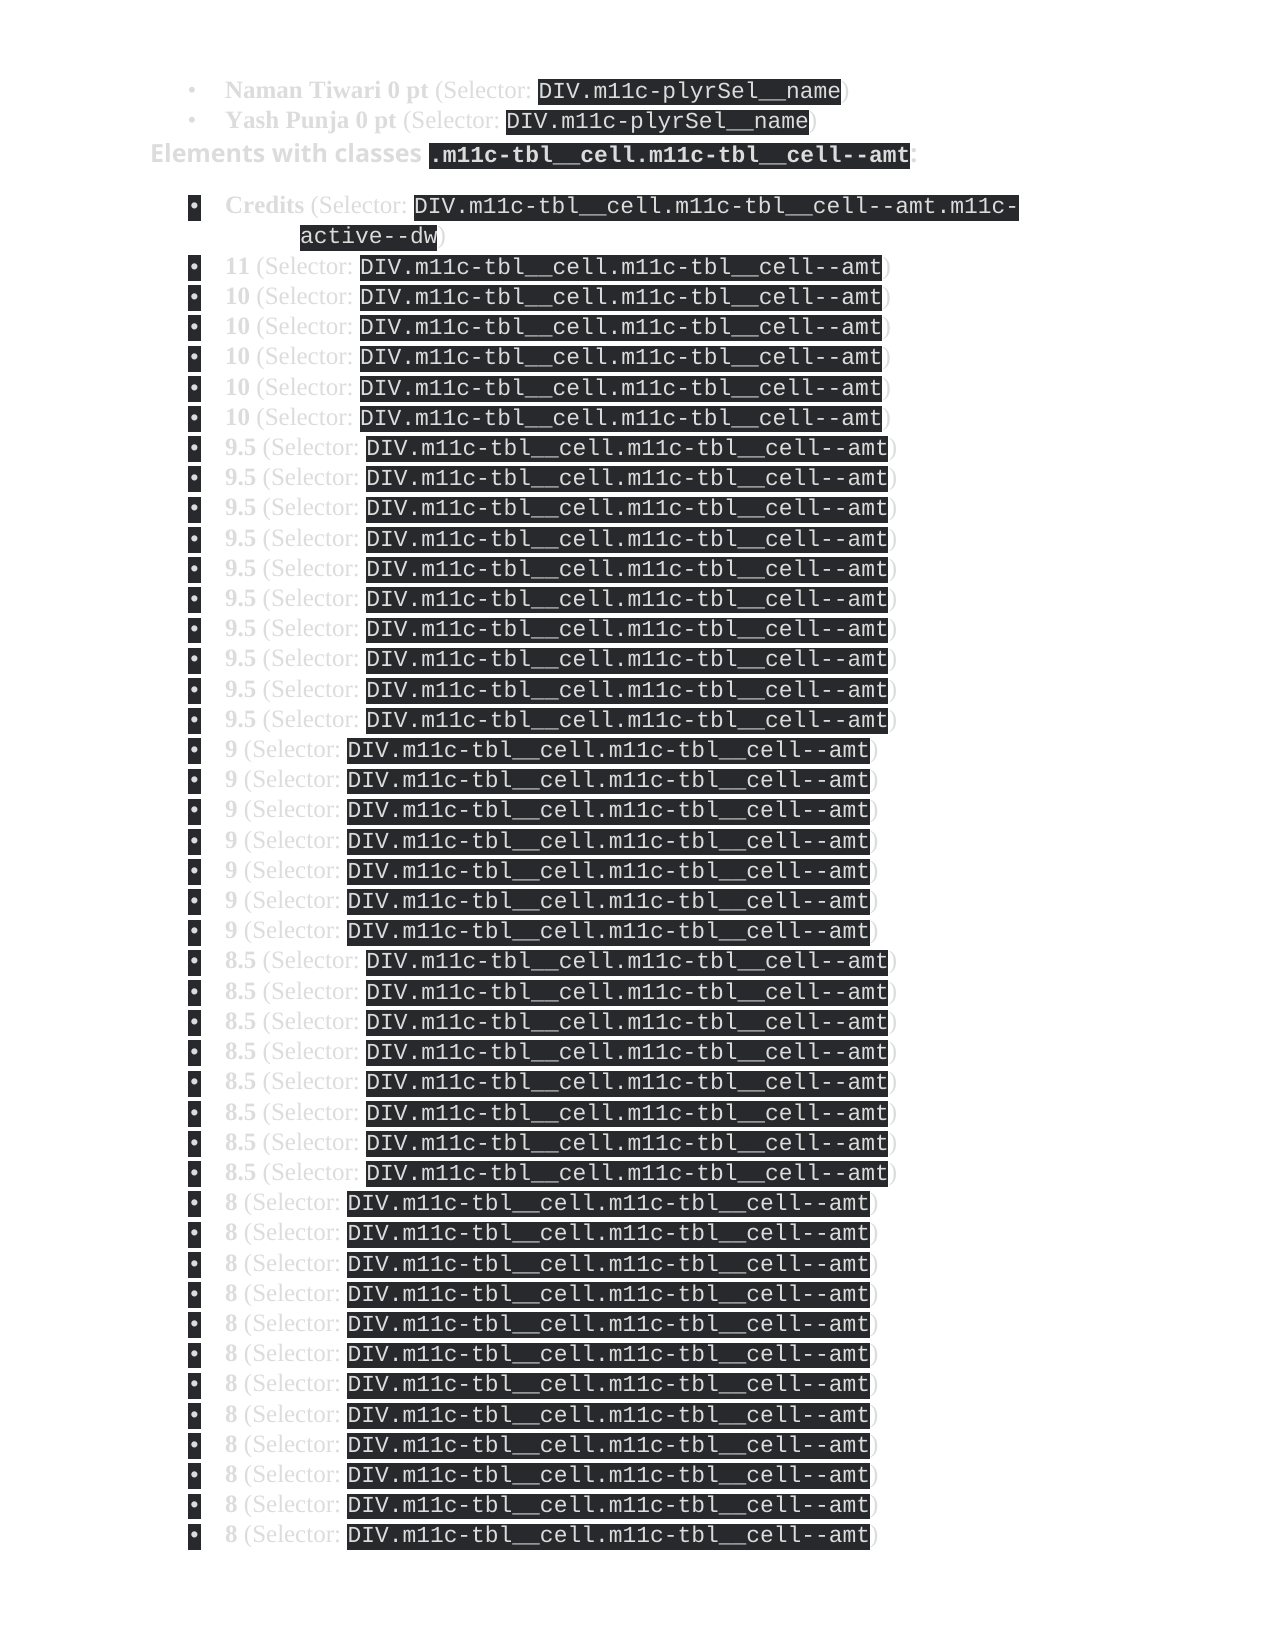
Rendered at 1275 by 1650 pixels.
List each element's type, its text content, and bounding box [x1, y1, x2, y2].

list 10 (Selector: DIV.m11c-tbl__cell.m11c-tbl__cell--amt) [187, 311, 1125, 341]
list 8.5 (Selector: DIV.m11c-tbl__cell.m11c-tbl__cell--amt) [187, 1036, 1125, 1066]
list 9.5 (Selector: DIV.m11c-tbl__cell.m11c-tbl__cell--amt) [187, 704, 1125, 734]
text Elements with classes .m11c-tbl__cell.m11c-tbl__cell--amt: [150, 135, 1125, 169]
list 8 (Selector: DIV.m11c-tbl__cell.m11c-tbl__cell--amt) [187, 1399, 1125, 1429]
list 8.5 (Selector: DIV.m11c-tbl__cell.m11c-tbl__cell--amt) [187, 1097, 1125, 1127]
list 9.5 (Selector: DIV.m11c-tbl__cell.m11c-tbl__cell--amt) [187, 432, 1125, 462]
list 9 (Selector: DIV.m11c-tbl__cell.m11c-tbl__cell--amt) [187, 825, 1125, 855]
list 8 (Selector: DIV.m11c-tbl__cell.m11c-tbl__cell--amt) [187, 1489, 1125, 1519]
list 10 (Selector: DIV.m11c-tbl__cell.m11c-tbl__cell--amt) [187, 281, 1125, 311]
list 8 (Selector: DIV.m11c-tbl__cell.m11c-tbl__cell--amt) [187, 1217, 1125, 1248]
list Naman Tiwari 0 pt (Selector: DIV.m11c-plyrSel__name) [187, 75, 1125, 105]
list 9 (Selector: DIV.m11c-tbl__cell.m11c-tbl__cell--amt) [187, 794, 1125, 825]
list 8 (Selector: DIV.m11c-tbl__cell.m11c-tbl__cell--amt) [187, 1248, 1125, 1278]
list 9.5 (Selector: DIV.m11c-tbl__cell.m11c-tbl__cell--amt) [187, 492, 1125, 523]
list 8 (Selector: DIV.m11c-tbl__cell.m11c-tbl__cell--amt) [187, 1368, 1125, 1399]
list 9 (Selector: DIV.m11c-tbl__cell.m11c-tbl__cell--amt) [187, 885, 1125, 915]
list 9.5 (Selector: DIV.m11c-tbl__cell.m11c-tbl__cell--amt) [187, 462, 1125, 492]
list 8 (Selector: DIV.m11c-tbl__cell.m11c-tbl__cell--amt) [187, 1459, 1125, 1489]
list 8 (Selector: DIV.m11c-tbl__cell.m11c-tbl__cell--amt) [187, 1278, 1125, 1308]
list 8 (Selector: DIV.m11c-tbl__cell.m11c-tbl__cell--amt) [187, 1429, 1125, 1459]
list 8.5 (Selector: DIV.m11c-tbl__cell.m11c-tbl__cell--amt) [187, 1066, 1125, 1097]
list 8.5 (Selector: DIV.m11c-tbl__cell.m11c-tbl__cell--amt) [187, 946, 1125, 976]
list 9.5 (Selector: DIV.m11c-tbl__cell.m11c-tbl__cell--amt) [187, 674, 1125, 704]
list 9.5 (Selector: DIV.m11c-tbl__cell.m11c-tbl__cell--amt) [187, 583, 1125, 613]
list 11 (Selector: DIV.m11c-tbl__cell.m11c-tbl__cell--amt) [187, 251, 1125, 281]
list 10 (Selector: DIV.m11c-tbl__cell.m11c-tbl__cell--amt) [187, 372, 1125, 402]
list 9.5 (Selector: DIV.m11c-tbl__cell.m11c-tbl__cell--amt) [187, 643, 1125, 674]
list 9 (Selector: DIV.m11c-tbl__cell.m11c-tbl__cell--amt) [187, 764, 1125, 794]
list 9.5 (Selector: DIV.m11c-tbl__cell.m11c-tbl__cell--amt) [187, 523, 1125, 553]
list 8.5 (Selector: DIV.m11c-tbl__cell.m11c-tbl__cell--amt) [187, 1127, 1125, 1157]
list 9.5 (Selector: DIV.m11c-tbl__cell.m11c-tbl__cell--amt) [187, 613, 1125, 643]
list 8.5 (Selector: DIV.m11c-tbl__cell.m11c-tbl__cell--amt) [187, 1157, 1125, 1187]
list 8 (Selector: DIV.m11c-tbl__cell.m11c-tbl__cell--amt) [187, 1308, 1125, 1338]
list 8.5 (Selector: DIV.m11c-tbl__cell.m11c-tbl__cell--amt) [187, 976, 1125, 1006]
list 10 (Selector: DIV.m11c-tbl__cell.m11c-tbl__cell--amt) [187, 341, 1125, 372]
list 8 (Selector: DIV.m11c-tbl__cell.m11c-tbl__cell--amt) [187, 1519, 1125, 1550]
list Yash Punja 0 pt (Selector: DIV.m11c-plyrSel__name) [187, 105, 1125, 135]
list 10 (Selector: DIV.m11c-tbl__cell.m11c-tbl__cell--amt) [187, 402, 1125, 432]
list 9 (Selector: DIV.m11c-tbl__cell.m11c-tbl__cell--amt) [187, 855, 1125, 885]
list 8 (Selector: DIV.m11c-tbl__cell.m11c-tbl__cell--amt) [187, 1187, 1125, 1217]
list 8.5 (Selector: DIV.m11c-tbl__cell.m11c-tbl__cell--amt) [187, 1006, 1125, 1036]
list 9 (Selector: DIV.m11c-tbl__cell.m11c-tbl__cell--amt) [187, 915, 1125, 946]
list 9 (Selector: DIV.m11c-tbl__cell.m11c-tbl__cell--amt) [187, 734, 1125, 764]
list 8 (Selector: DIV.m11c-tbl__cell.m11c-tbl__cell--amt) [187, 1338, 1125, 1368]
list 9.5 (Selector: DIV.m11c-tbl__cell.m11c-tbl__cell--amt) [187, 553, 1125, 583]
list Credits (Selector: DIV.m11c-tbl__cell.m11c-tbl__cell--amt.m11c-active--dw) [187, 190, 1125, 251]
